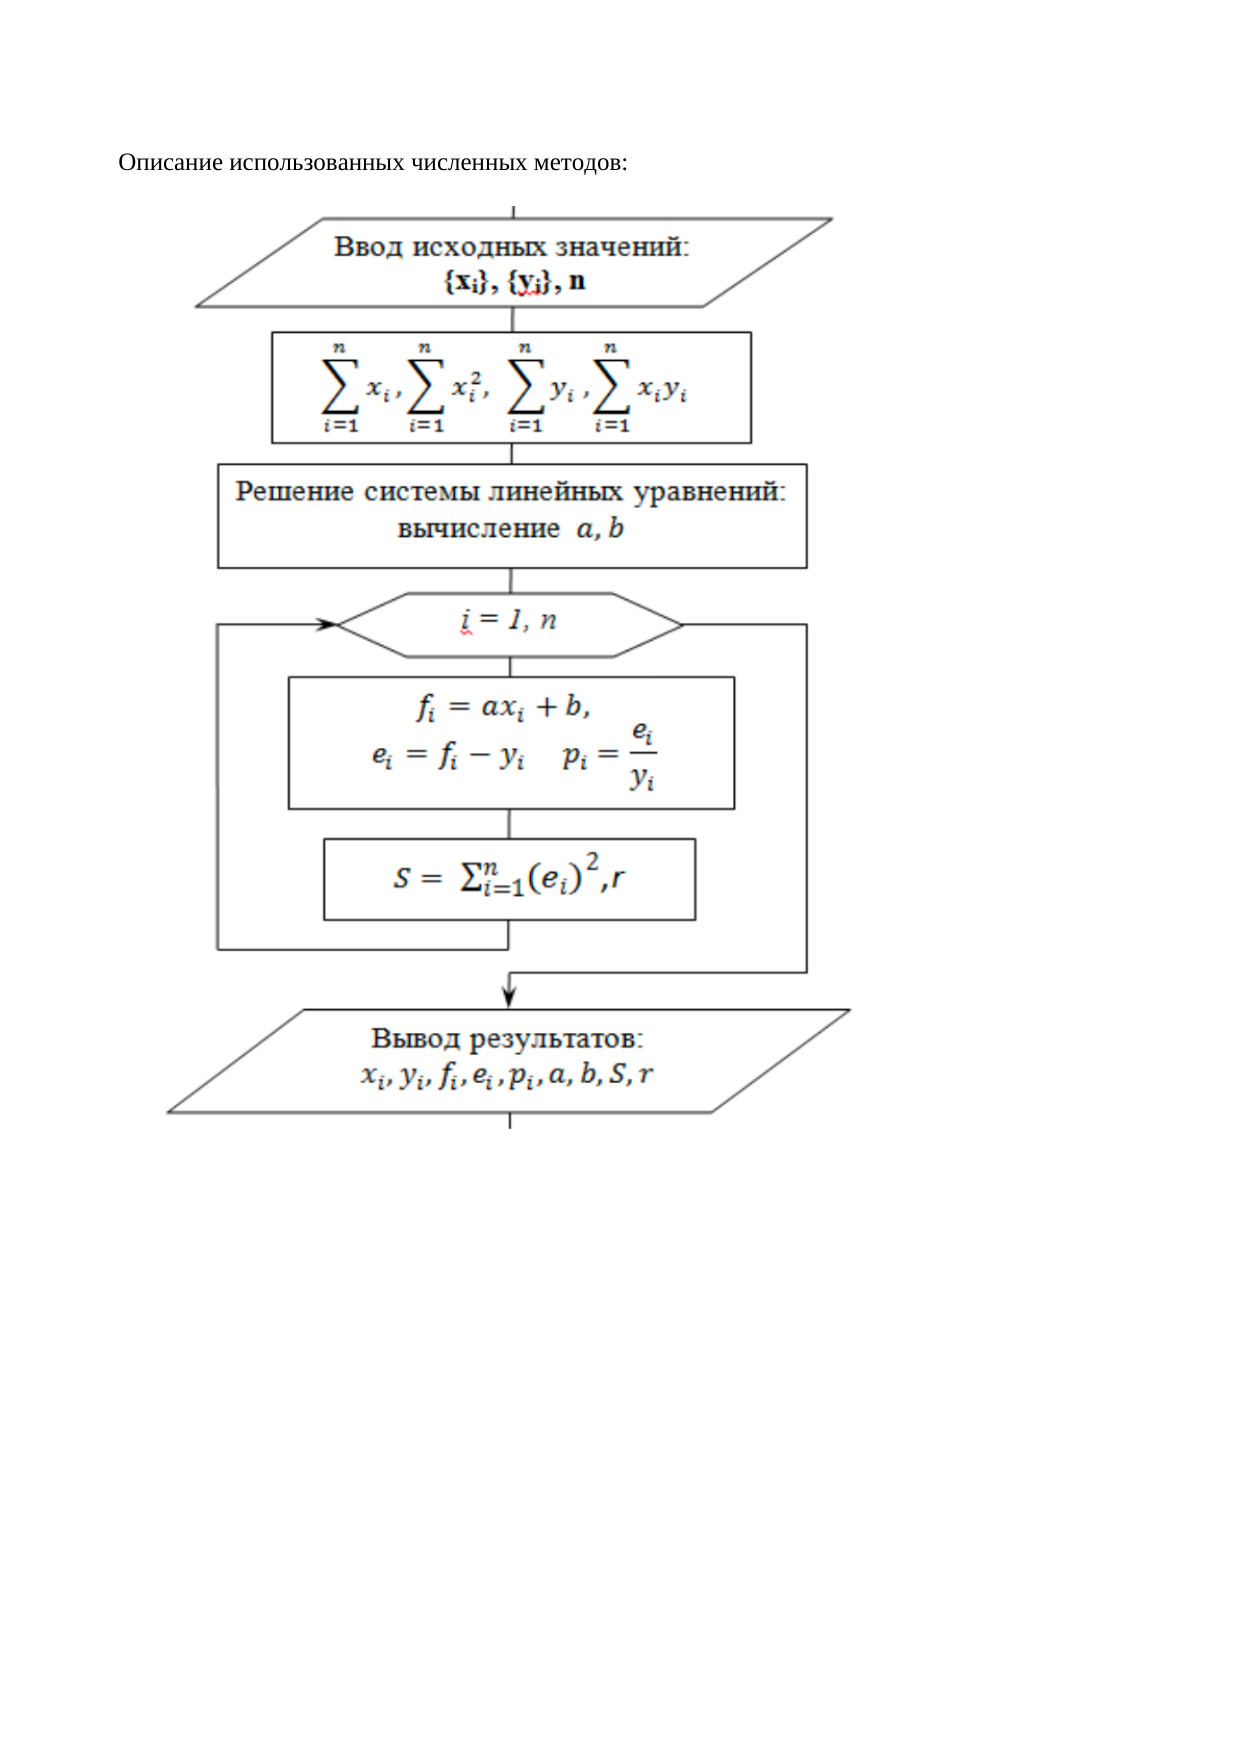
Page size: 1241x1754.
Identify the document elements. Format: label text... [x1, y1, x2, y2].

picture [102, 206, 959, 1159]
text Описание использованных численных методов: [118, 147, 1122, 176]
